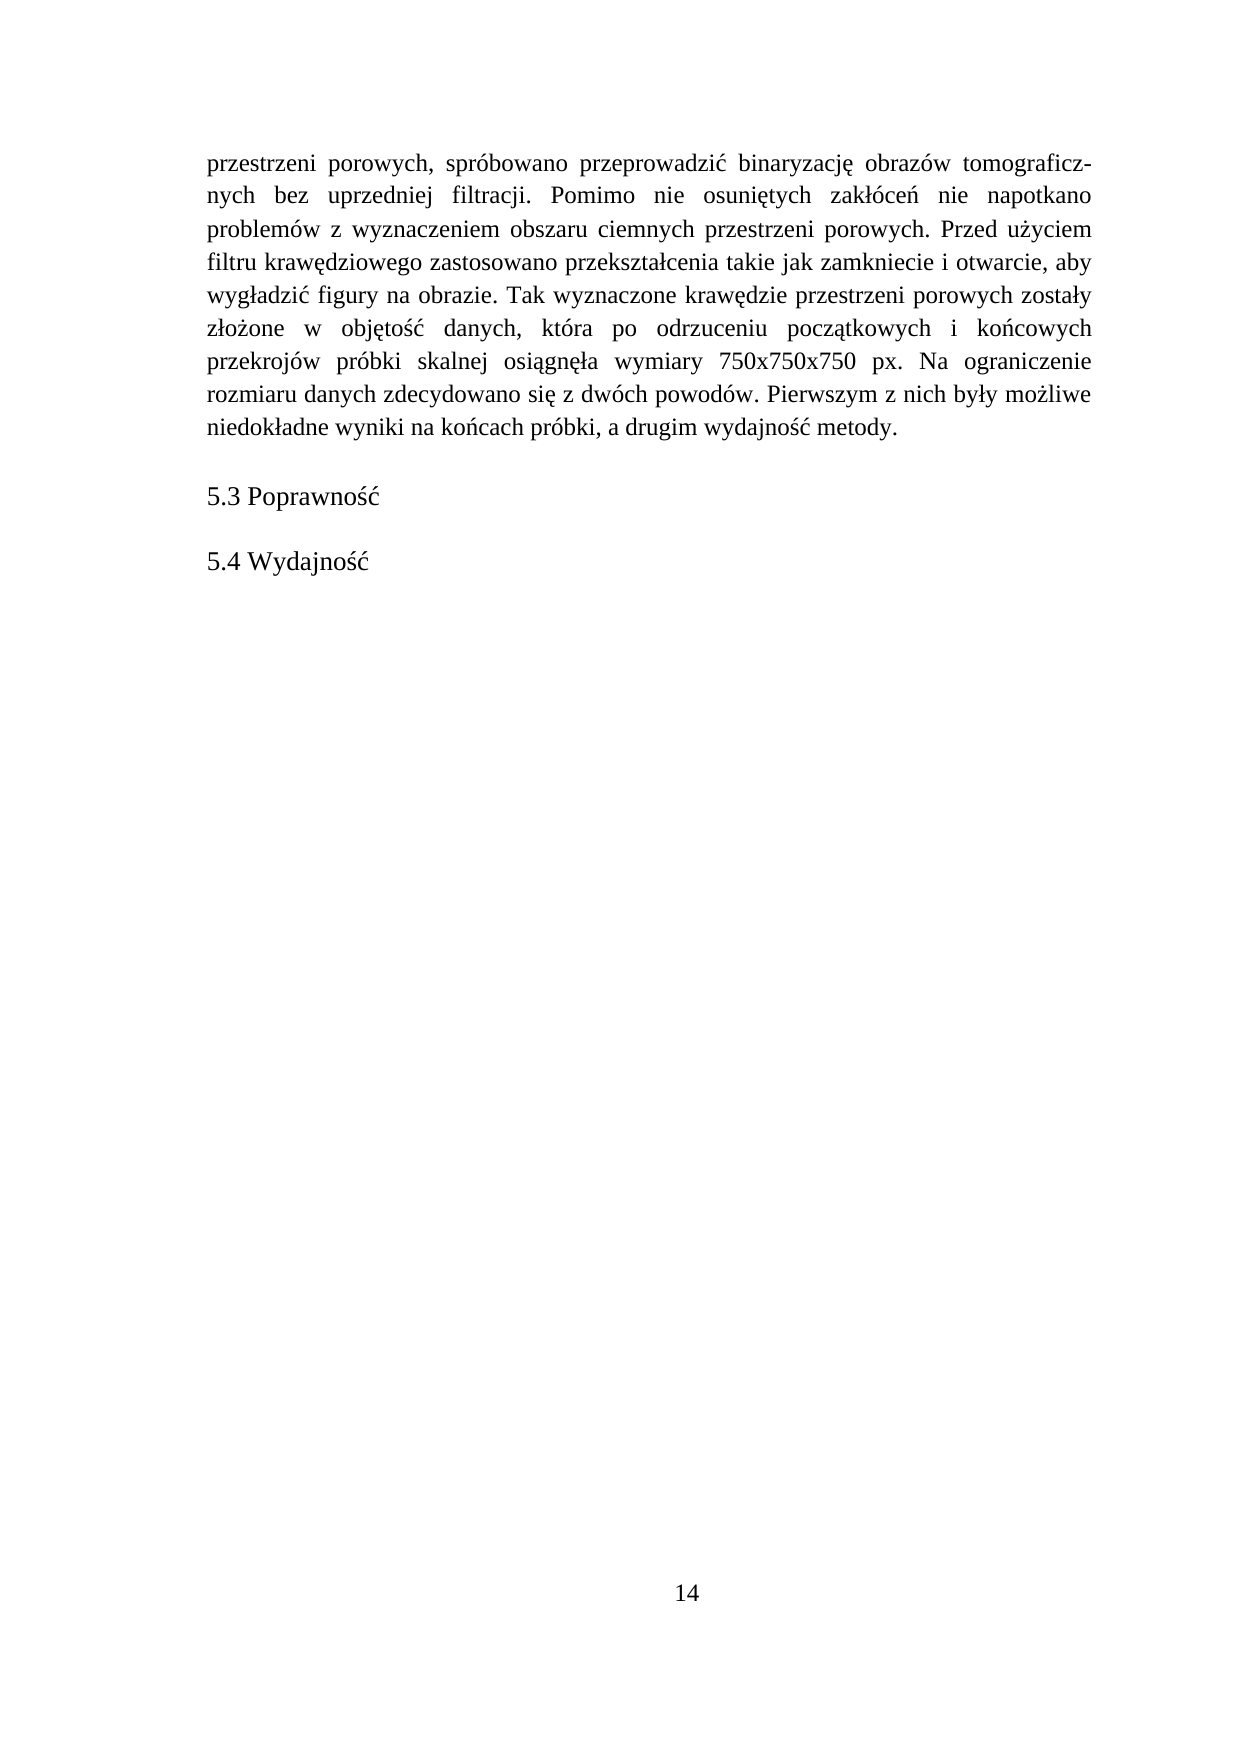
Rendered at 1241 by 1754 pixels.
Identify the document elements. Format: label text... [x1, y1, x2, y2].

subtitle 5.4 Wydajność [207, 545, 1093, 576]
subtitle 5.3 Poprawność [207, 480, 1093, 511]
text przestrzeni porowych, spróbowano przeprowadzić binaryzację obrazów tomograficz-nych bez uprzedniej filtracji. Pomimo nie osuniętych zakłóceń nie napotkano problemów z wyznaczeniem obszaru ciemnych przestrzeni porowych. Przed użyciem filtru krawędziowego zastosowano przekształcenia takie jak zamkniecie i otwarcie, aby wygładzić figury na obrazie. Tak wyznaczone krawędzie przestrzeni porowych zostały złożone w objętość danych, która po odrzuceniu początkowych i końcowych przekrojów próbki skalnej osiągnęła wymiary 750x750x750 px. Na ograniczenie rozmiaru danych zdecydowano się z dwóch powodów. Pierwszym z nich były możliwe niedokładne wyniki na końcach próbki, a drugim wydajność metody. [207, 148, 1093, 441]
